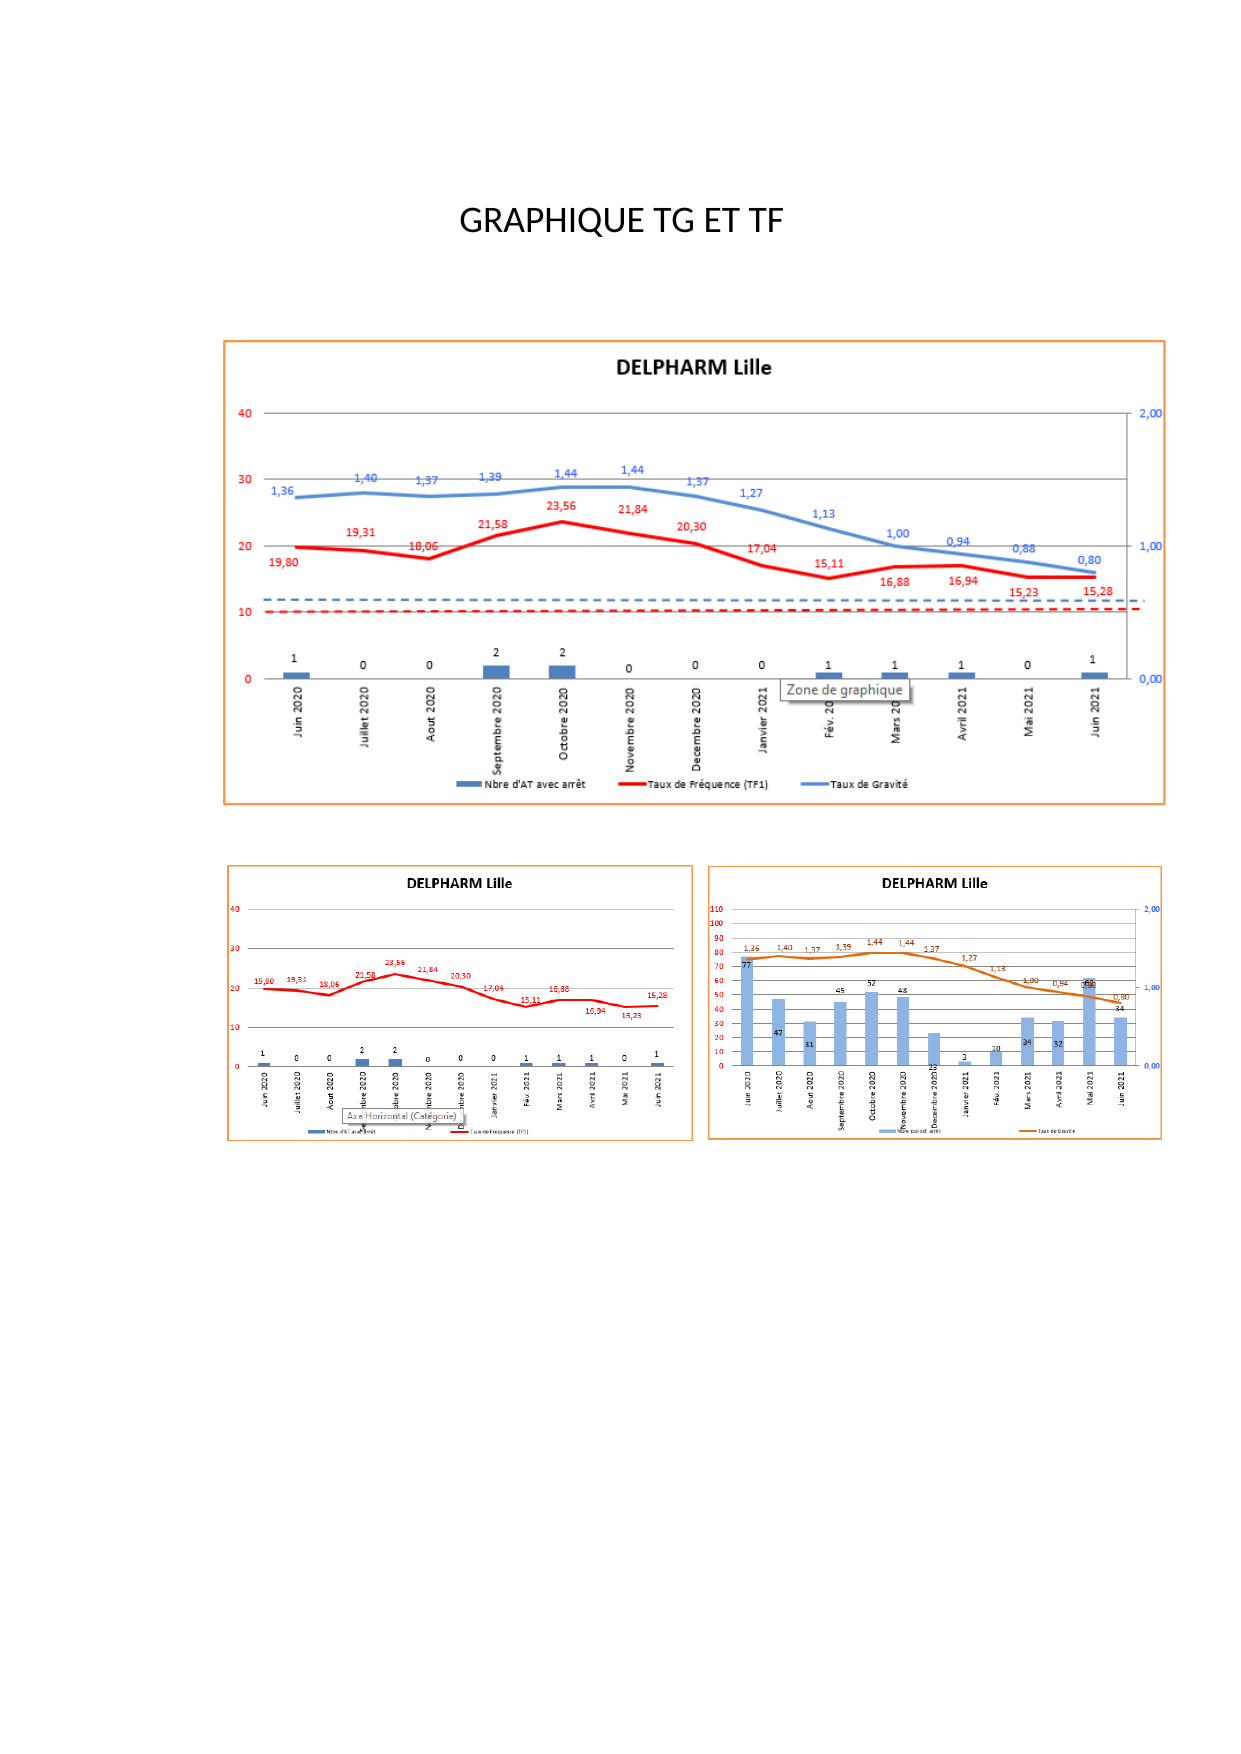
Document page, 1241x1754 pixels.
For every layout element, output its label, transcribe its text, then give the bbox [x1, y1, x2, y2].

picture [222, 859, 1168, 1144]
list GRAPHIQUE TG ET TF [223, 196, 1093, 242]
picture [222, 340, 1168, 810]
